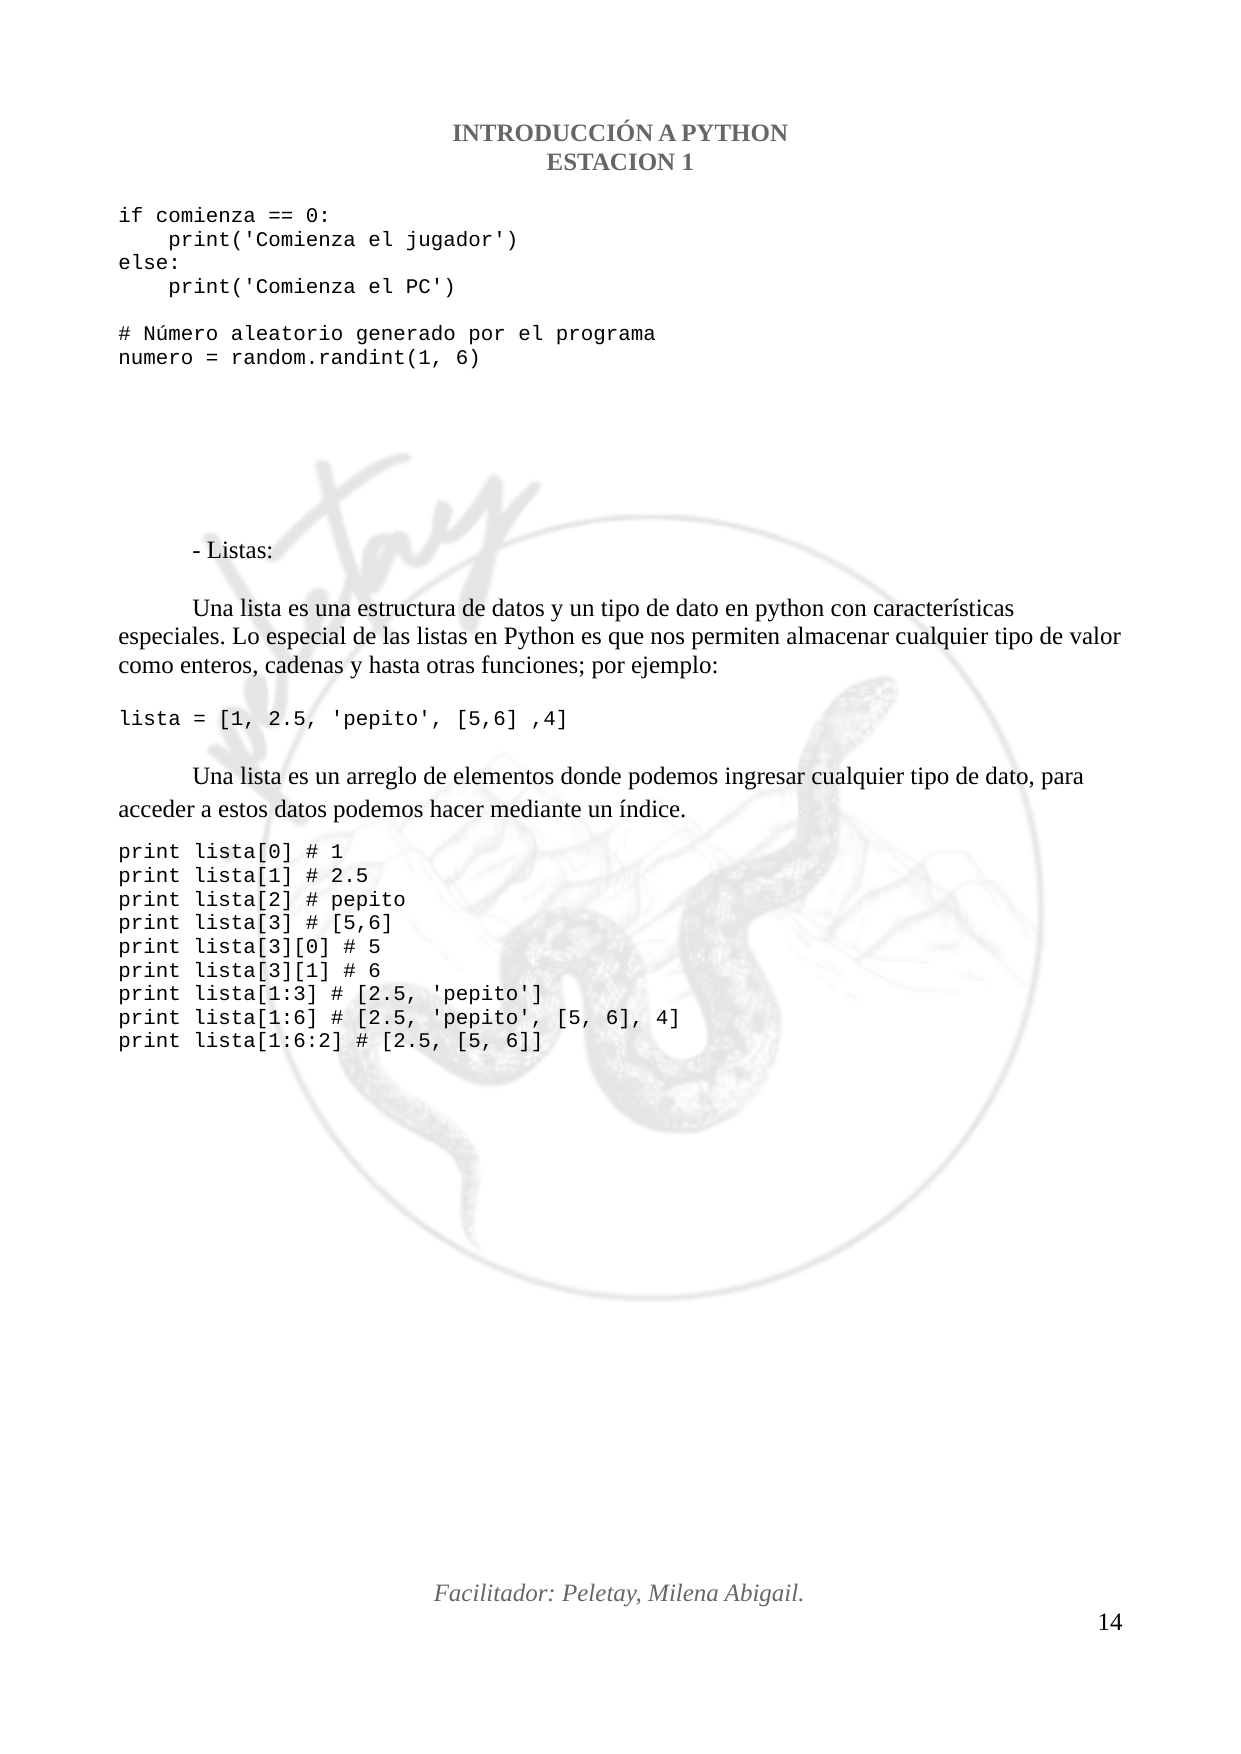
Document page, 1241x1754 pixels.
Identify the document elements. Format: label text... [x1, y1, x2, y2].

text print lista[1] # 2.5 [118, 865, 1122, 889]
text else: [118, 252, 1122, 276]
text print lista[3][0] # 5 [118, 936, 1122, 959]
text Una lista es una estructura de datos y un tipo de dato en python con características especiales. Lo especial de las listas en Python es que nos permiten almacenar cualquier tipo de valor como enteros, cadenas y hasta otras funciones; por ejemplo: [118, 593, 1122, 679]
text numero = random.randint(1, 6) [118, 347, 1122, 371]
text print lista[1:6:2] # [2.5, [5, 6]] [118, 1031, 1122, 1054]
text print lista[3][1] # 6 [118, 959, 1122, 983]
text print('Comienza el PC') [118, 276, 1122, 300]
text lista = [1, 2.5, 'pepito', [5,6] ,4] [118, 708, 1122, 731]
text - Listas: [118, 535, 1122, 564]
text Una lista es un arreglo de elementos donde podemos ingresar cualquier tipo de dato, para acceder a estos datos podemos hacer mediante un índice. [118, 761, 1122, 822]
text print('Comienza el jugador') [118, 229, 1122, 252]
text if comienza == 0: [118, 205, 1122, 229]
text print lista[0] # 1 [118, 841, 1122, 865]
text print lista[3] # [5,6] [118, 912, 1122, 936]
text print lista[1:6] # [2.5, 'pepito', [5, 6], 4] [118, 1007, 1122, 1031]
text print lista[1:3] # [2.5, 'pepito'] [118, 983, 1122, 1007]
text # Número aleatorio generado por el programa [118, 323, 1122, 347]
text print lista[2] # pepito [118, 889, 1122, 912]
